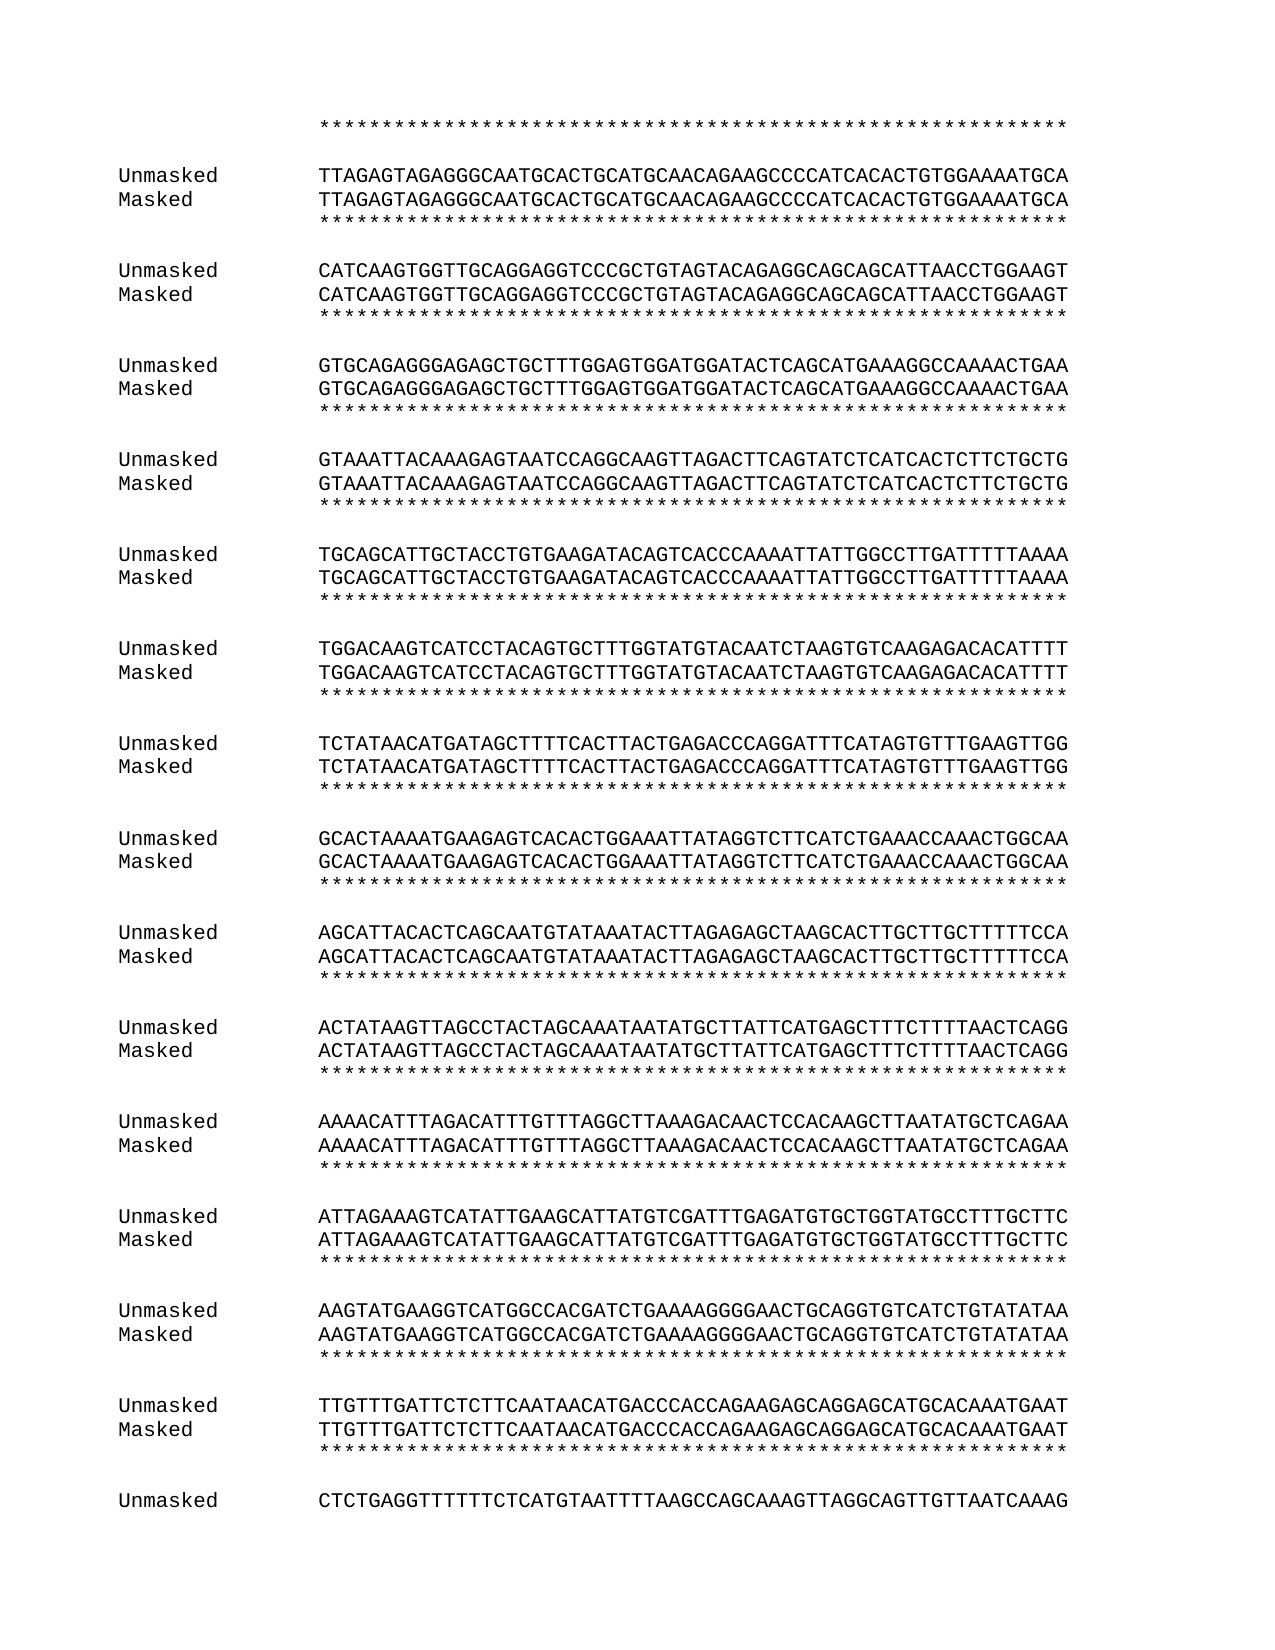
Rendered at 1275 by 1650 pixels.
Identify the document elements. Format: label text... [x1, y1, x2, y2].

text ************************************************************ [118, 875, 1157, 898]
text ************************************************************ [118, 213, 1157, 236]
text Masked GTAAATTACAAAGAGTAATCCAGGCAAGTTAGACTTCAGTATCTCATCACTCTTCTGCTG [118, 473, 1157, 496]
text Masked CATCAAGTGGTTGCAGGAGGTCCCGCTGTAGTACAGAGGCAGCAGCATTAACCTGGAAGT [118, 284, 1157, 307]
text ************************************************************ [118, 1348, 1157, 1371]
text Masked TTAGAGTAGAGGGCAATGCACTGCATGCAACAGAAGCCCCATCACACTGTGGAAAATGCA [118, 189, 1157, 213]
text Masked TTGTTTGATTCTCTTCAATAACATGACCCACCAGAAGAGCAGGAGCATGCACAAATGAAT [118, 1419, 1157, 1442]
text Unmasked TTGTTTGATTCTCTTCAATAACATGACCCACCAGAAGAGCAGGAGCATGCACAAATGAAT [118, 1395, 1157, 1419]
text Masked TGGACAAGTCATCCTACAGTGCTTTGGTATGTACAATCTAAGTGTCAAGAGACACATTTT [118, 662, 1157, 686]
text Unmasked AGCATTACACTCAGCAATGTATAAATACTTAGAGAGCTAAGCACTTGCTTGCTTTTTCCA [118, 922, 1157, 946]
text Unmasked GTGCAGAGGGAGAGCTGCTTTGGAGTGGATGGATACTCAGCATGAAAGGCCAAAACTGAA [118, 354, 1157, 378]
text Unmasked AAAACATTTAGACATTTGTTTAGGCTTAAAGACAACTCCACAAGCTTAATATGCTCAGAA [118, 1111, 1157, 1135]
text ************************************************************ [118, 1253, 1157, 1277]
text Masked AGCATTACACTCAGCAATGTATAAATACTTAGAGAGCTAAGCACTTGCTTGCTTTTTCCA [118, 946, 1157, 969]
text ************************************************************ [118, 402, 1157, 426]
text ************************************************************ [118, 307, 1157, 331]
text Masked AAGTATGAAGGTCATGGCCACGATCTGAAAAGGGGAACTGCAGGTGTCATCTGTATATAA [118, 1324, 1157, 1348]
text ************************************************************ [118, 969, 1157, 993]
text Unmasked CATCAAGTGGTTGCAGGAGGTCCCGCTGTAGTACAGAGGCAGCAGCATTAACCTGGAAGT [118, 260, 1157, 284]
text Masked AAAACATTTAGACATTTGTTTAGGCTTAAAGACAACTCCACAAGCTTAATATGCTCAGAA [118, 1135, 1157, 1158]
text Unmasked GTAAATTACAAAGAGTAATCCAGGCAAGTTAGACTTCAGTATCTCATCACTCTTCTGCTG [118, 449, 1157, 473]
text Unmasked AAGTATGAAGGTCATGGCCACGATCTGAAAAGGGGAACTGCAGGTGTCATCTGTATATAA [118, 1300, 1157, 1324]
text ************************************************************ [118, 1064, 1157, 1088]
text ************************************************************ [118, 496, 1157, 520]
text Masked GCACTAAAATGAAGAGTCACACTGGAAATTATAGGTCTTCATCTGAAACCAAACTGGCAA [118, 851, 1157, 875]
text Unmasked ACTATAAGTTAGCCTACTAGCAAATAATATGCTTATTCATGAGCTTTCTTTTAACTCAGG [118, 1017, 1157, 1040]
text Unmasked ATTAGAAAGTCATATTGAAGCATTATGTCGATTTGAGATGTGCTGGTATGCCTTTGCTTC [118, 1206, 1157, 1229]
text Masked GTGCAGAGGGAGAGCTGCTTTGGAGTGGATGGATACTCAGCATGAAAGGCCAAAACTGAA [118, 378, 1157, 402]
text Masked ATTAGAAAGTCATATTGAAGCATTATGTCGATTTGAGATGTGCTGGTATGCCTTTGCTTC [118, 1229, 1157, 1253]
text Unmasked GCACTAAAATGAAGAGTCACACTGGAAATTATAGGTCTTCATCTGAAACCAAACTGGCAA [118, 827, 1157, 851]
text Unmasked CTCTGAGGTTTTTTCTCATGTAATTTTAAGCCAGCAAAGTTAGGCAGTTGTTAATCAAAG [118, 1489, 1157, 1513]
text Masked TCTATAACATGATAGCTTTTCACTTACTGAGACCCAGGATTTCATAGTGTTTGAAGTTGG [118, 757, 1157, 780]
text ************************************************************ [118, 1158, 1157, 1182]
text ************************************************************ [118, 686, 1157, 709]
text ************************************************************ [118, 1442, 1157, 1466]
text Masked ACTATAAGTTAGCCTACTAGCAAATAATATGCTTATTCATGAGCTTTCTTTTAACTCAGG [118, 1040, 1157, 1064]
text ************************************************************ [118, 118, 1157, 142]
text Unmasked TCTATAACATGATAGCTTTTCACTTACTGAGACCCAGGATTTCATAGTGTTTGAAGTTGG [118, 733, 1157, 757]
text Masked TGCAGCATTGCTACCTGTGAAGATACAGTCACCCAAAATTATTGGCCTTGATTTTTAAAA [118, 567, 1157, 591]
text Unmasked TGCAGCATTGCTACCTGTGAAGATACAGTCACCCAAAATTATTGGCCTTGATTTTTAAAA [118, 544, 1157, 567]
text Unmasked TGGACAAGTCATCCTACAGTGCTTTGGTATGTACAATCTAAGTGTCAAGAGACACATTTT [118, 638, 1157, 662]
text Unmasked TTAGAGTAGAGGGCAATGCACTGCATGCAACAGAAGCCCCATCACACTGTGGAAAATGCA [118, 165, 1157, 189]
text ************************************************************ [118, 780, 1157, 804]
text ************************************************************ [118, 591, 1157, 615]
